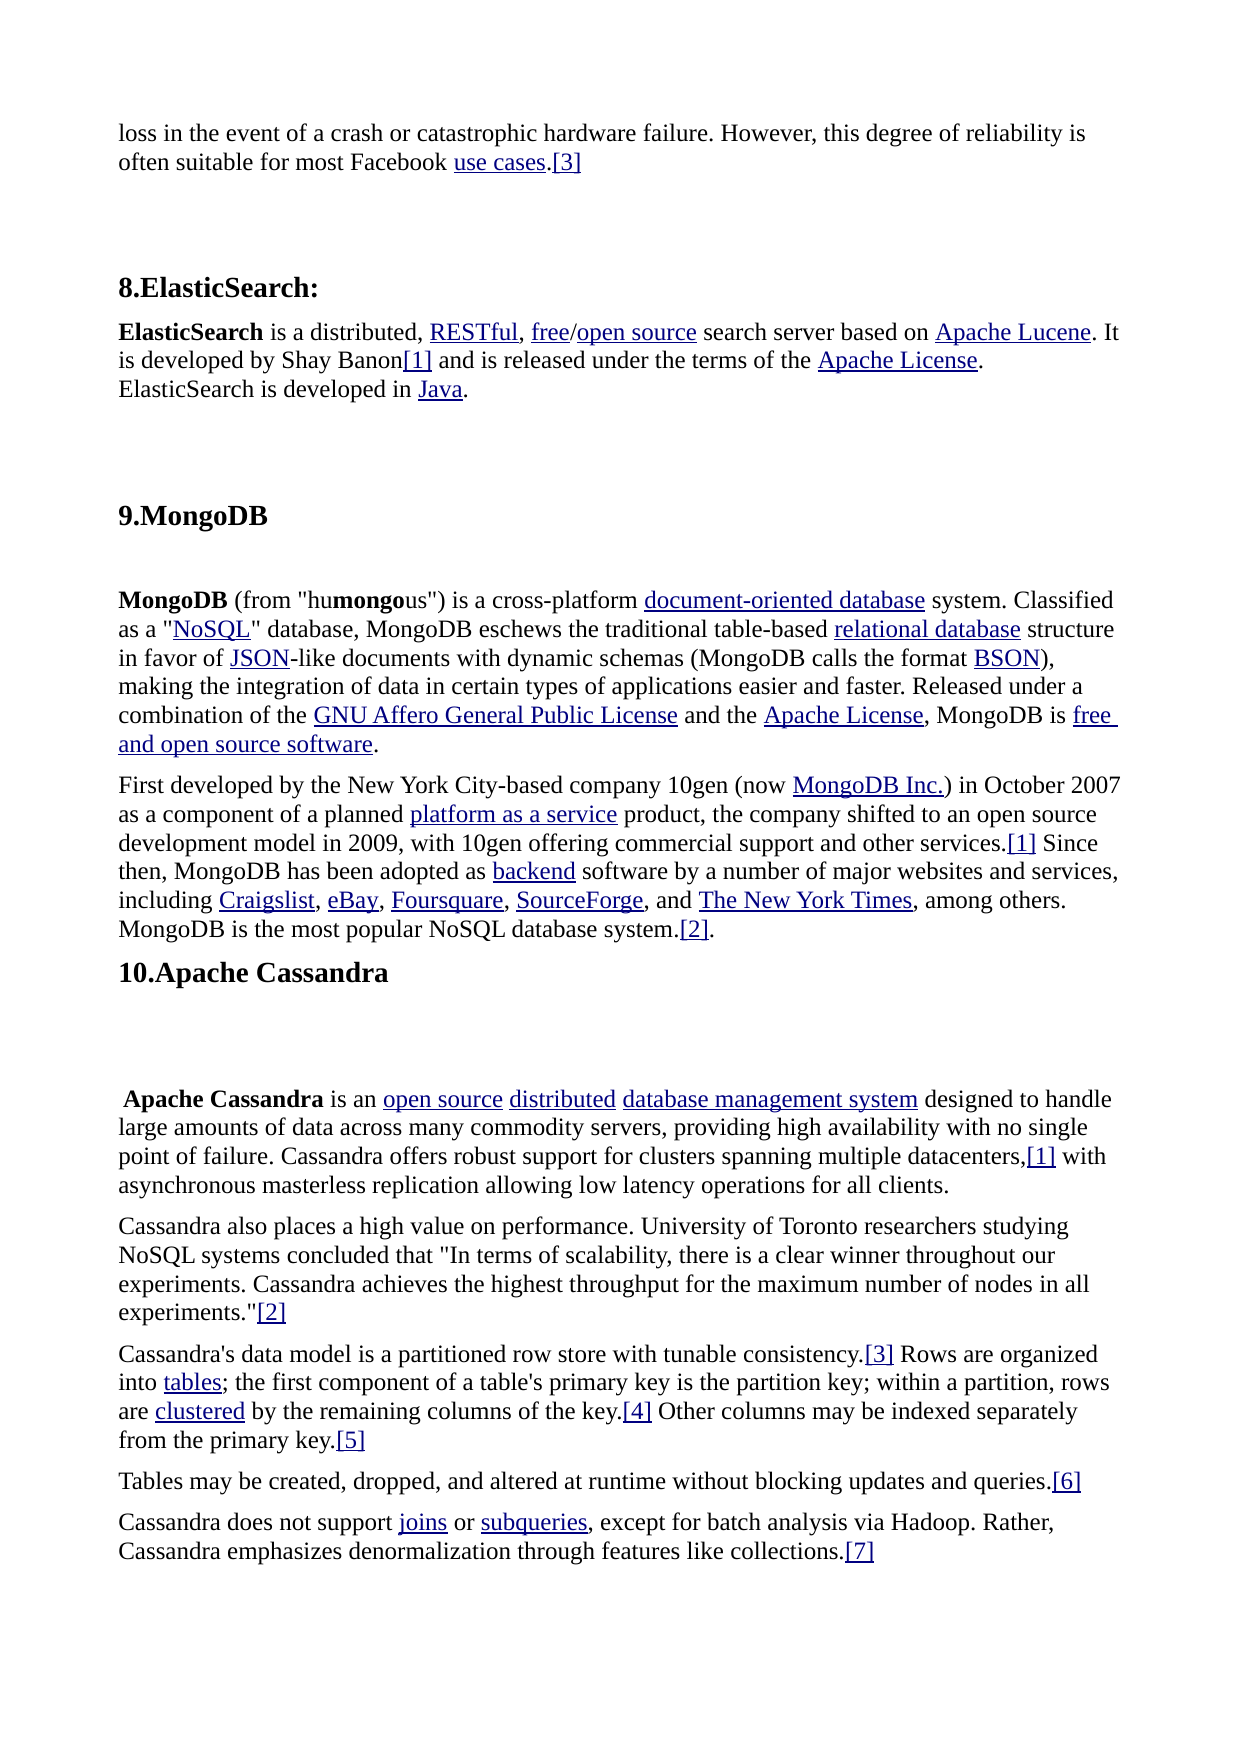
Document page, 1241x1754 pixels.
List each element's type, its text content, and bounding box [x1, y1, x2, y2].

text loss in the event of a crash or catastrophic hardware failure. However, this degree of reliability is often suitable for most Facebook use cases.[3] [118, 118, 1122, 176]
text Cassandra does not support joins or subqueries, except for batch analysis via Hadoop. Rather, Cassandra emphasizes denormalization through features like collections.[7] [118, 1507, 1122, 1565]
text Cassandra also places a high value on performance. University of Toronto researchers studying NoSQL systems concluded that "In terms of scalability, there is a clear winner throughout our experiments. Cassandra achieves the highest throughput for the maximum number of nodes in all experiments."[2] [118, 1211, 1122, 1326]
text Tables may be created, dropped, and altered at runtime without blocking updates and queries.[6] [118, 1466, 1122, 1495]
text First developed by the New York City-based company 10gen (now MongoDB Inc.) in October 2007 as a component of a planned platform as a service product, the company shifted to an open source development model in 2009, with 10gen offering commercial support and other services.[1] Since then, MongoDB has been adopted as backend software by a number of major websites and services, including Craigslist, eBay, Foursquare, SourceForge, and The New York Times, among others. MongoDB is the most popular NoSQL database system.[2]. [118, 770, 1122, 943]
text MongoDB (from "humongous") is a cross-platform document-oriented database system. Classified as a "NoSQL" database, MongoDB eschews the traditional table-based relational database structure in favor of JSON-like documents with dynamic schemas (MongoDB calls the format BSON), making the integration of data in certain types of applications easier and faster. Released under a combination of the GNU Affero General Public License and the Apache License, MongoDB is free and open source software. [118, 585, 1122, 758]
text Apache Cassandra is an open source distributed database management system designed to handle large amounts of data across many commodity servers, providing high availability with no single point of failure. Cassandra offers robust support for clusters spanning multiple datacenters,[1] with asynchronous masterless replication allowing low latency operations for all clients. [118, 1084, 1122, 1199]
text 10.Apache Cassandra [118, 955, 1122, 989]
text ElasticSearch is a distributed, RESTful, free/open source search server based on Apache Lucene. It is developed by Shay Banon[1] and is released under the terms of the Apache License. ElasticSearch is developed in Java. [118, 317, 1122, 403]
text 8.ElasticSearch: [118, 271, 1122, 304]
text 9.MongoDB [118, 498, 1122, 531]
text Cassandra's data model is a partitioned row store with tunable consistency.[3] Rows are organized into tables; the first component of a table's primary key is the partition key; within a partition, rows are clustered by the remaining columns of the key.[4] Other columns may be indexed separately from the primary key.[5] [118, 1339, 1122, 1454]
